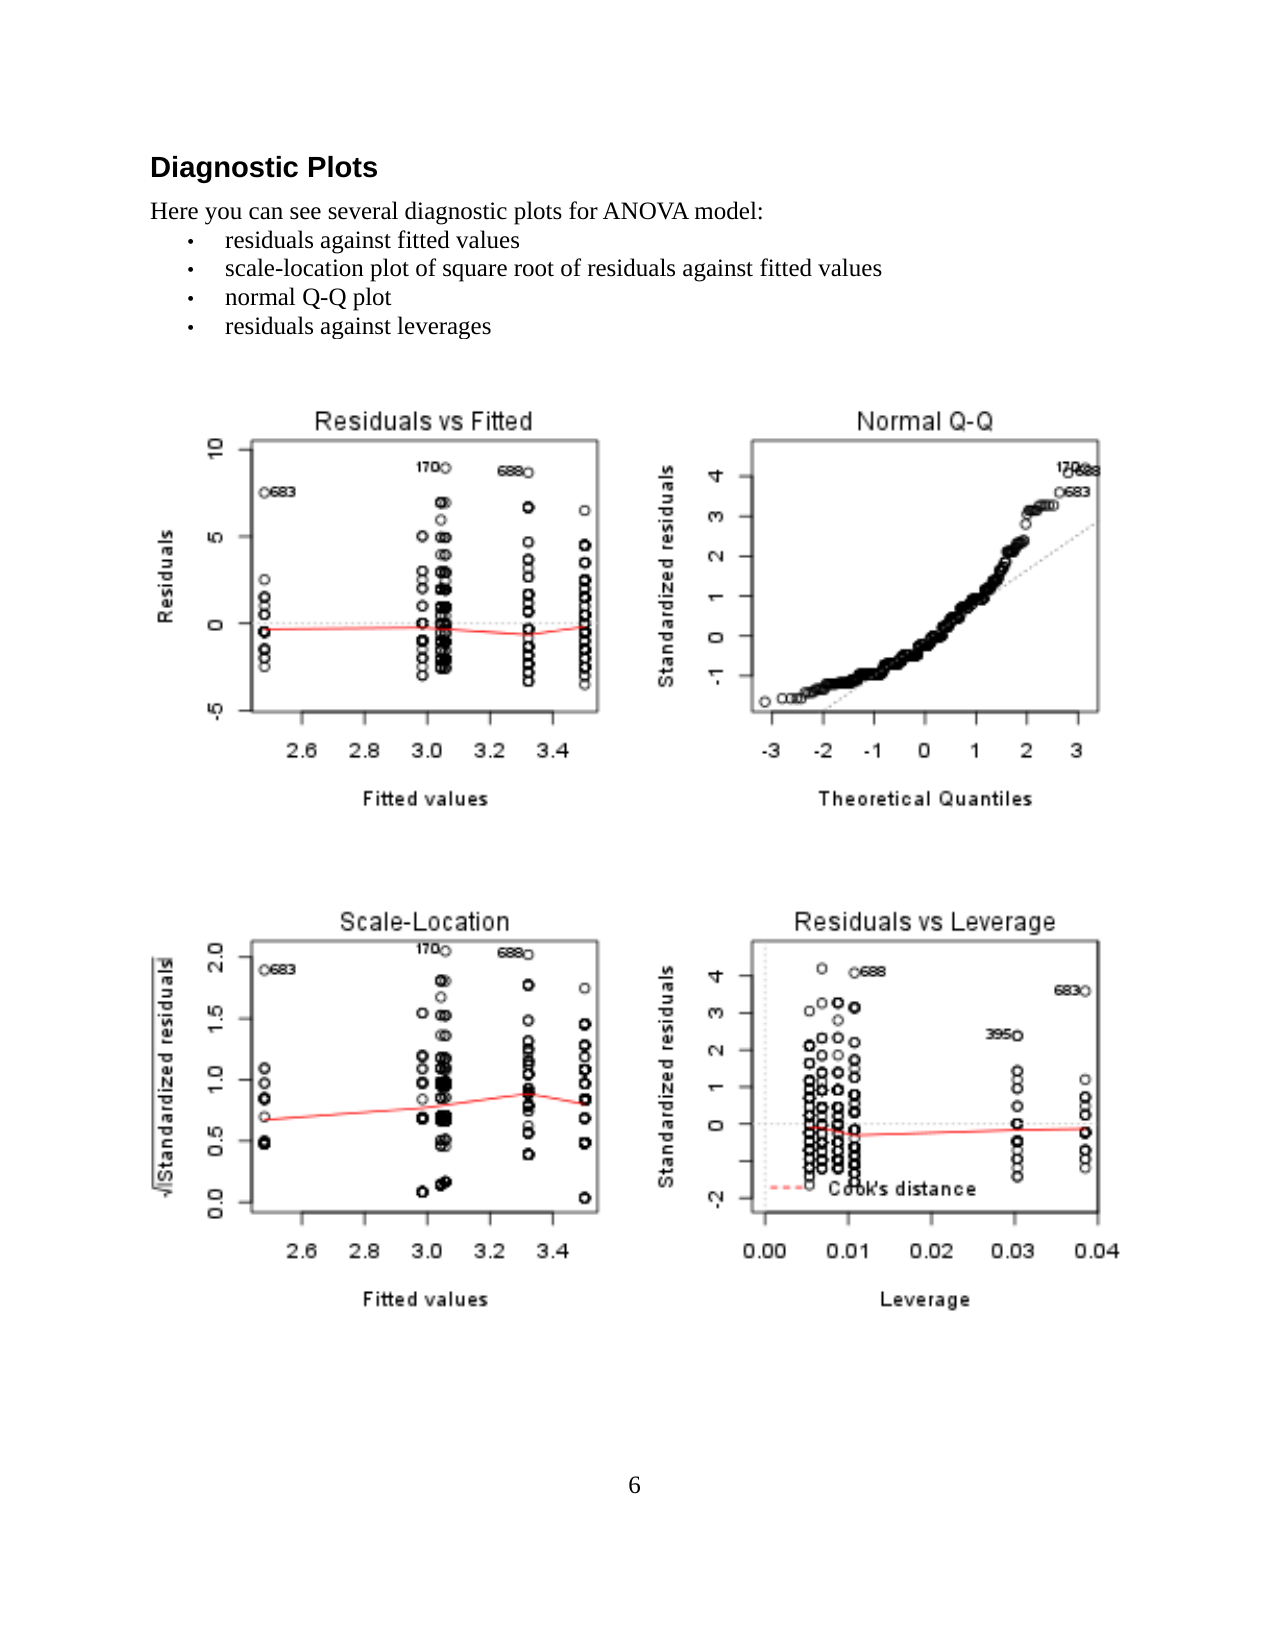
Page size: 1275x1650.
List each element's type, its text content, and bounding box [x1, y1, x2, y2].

list scale-location plot of square root of residuals against fitted values [187, 253, 1125, 282]
subtitle Diagnostic Plots [150, 150, 1125, 183]
picture [150, 339, 1150, 1340]
list normal Q-Q plot [187, 282, 1125, 311]
list residuals against leverages [187, 311, 1125, 339]
text Here you can see several diagnostic plots for ANOVA model: [150, 196, 1125, 225]
list residuals against fitted values [187, 225, 1125, 253]
